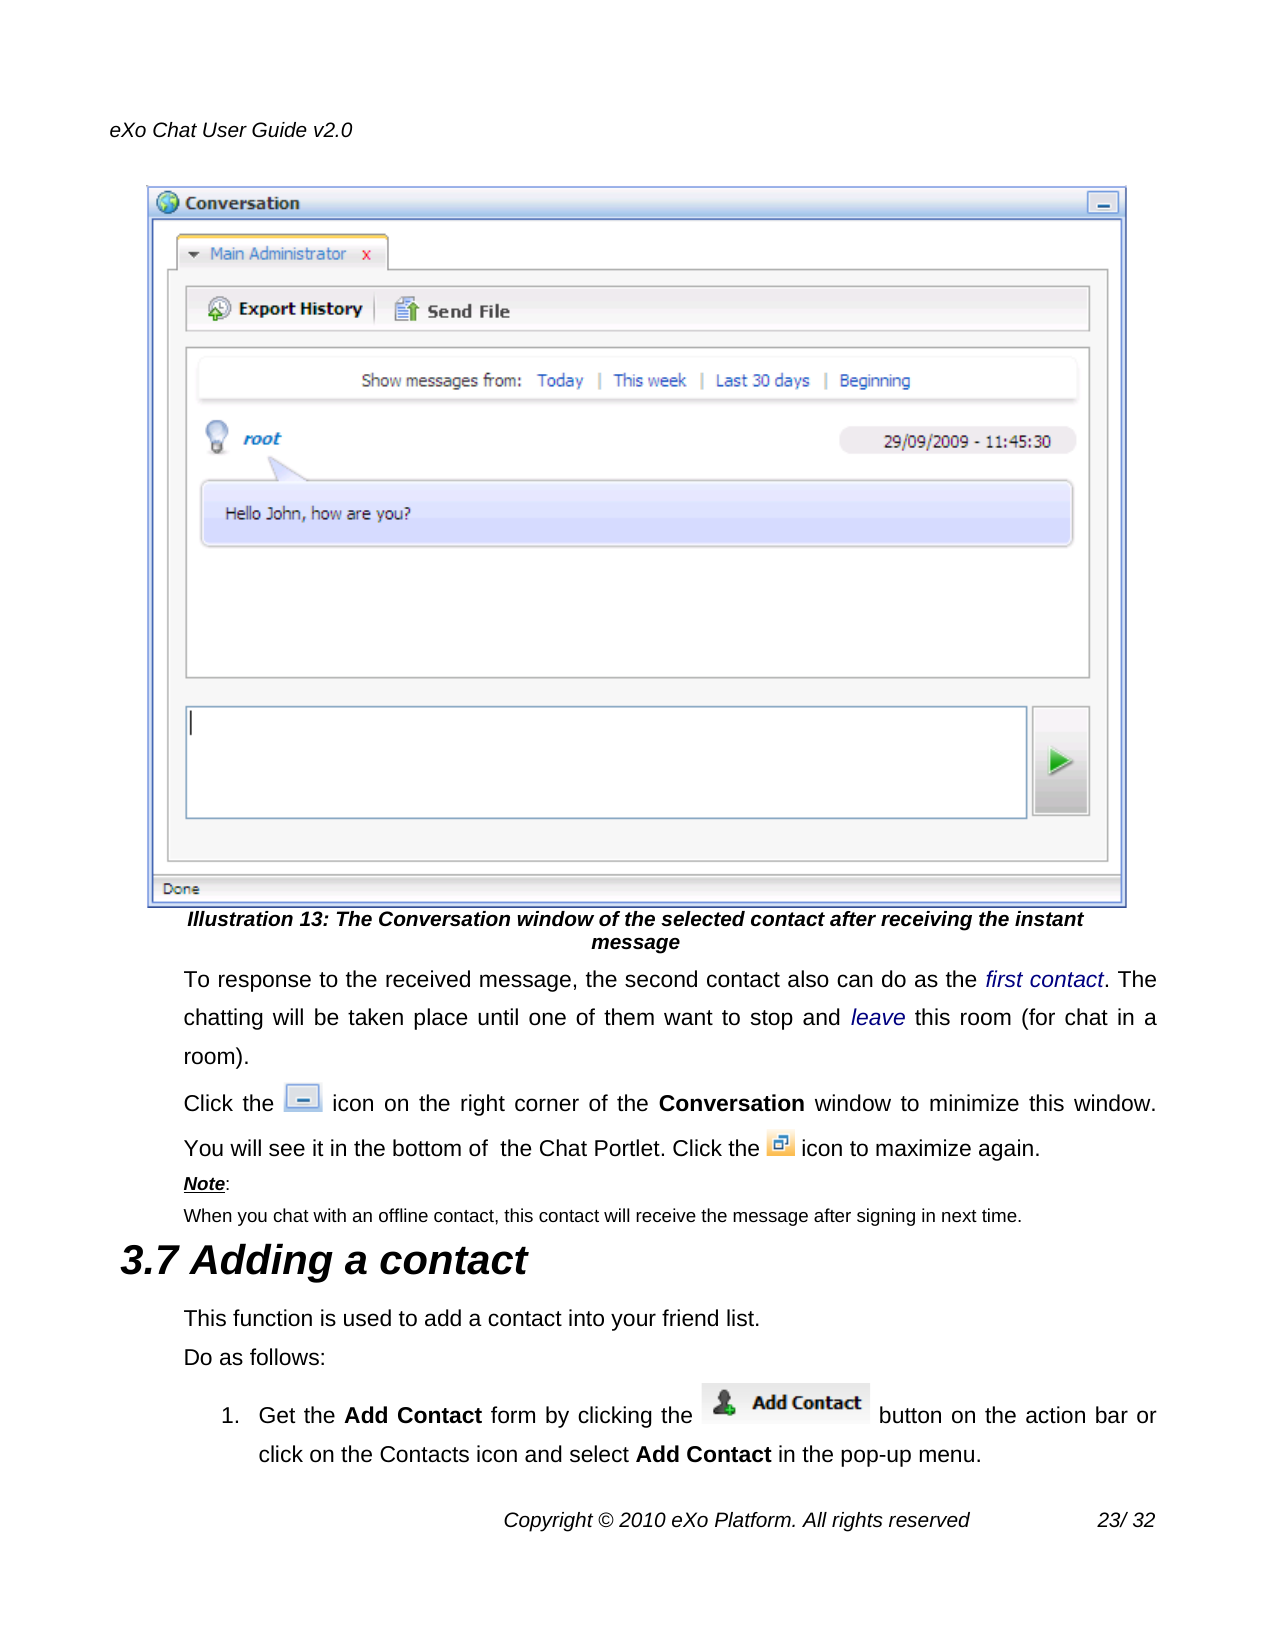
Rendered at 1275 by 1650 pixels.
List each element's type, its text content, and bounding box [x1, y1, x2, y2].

picture [283, 1082, 323, 1112]
picture [766, 1129, 795, 1156]
text When you chat with an offline contact, this contact will receive the message after signing in next time. [183, 1205, 1157, 1226]
text Do as follows: [183, 1344, 1157, 1370]
picture [701, 1383, 871, 1424]
text Illustration 13: The Conversation window of the selected contact after receiving the instant message [146, 908, 1127, 954]
text Note: [183, 1174, 1157, 1194]
subtitle Adding a contact [120, 1236, 1157, 1283]
picture [146, 185, 1127, 908]
text To response to the received message, the second contact also can do as the first contact. The chatting will be taken place until one of them want to stop and leave this room (for chat in a room). [183, 171, 1157, 1069]
text This function is used to add a contact into your friend list. [183, 1306, 1157, 1332]
list Get the Add Contact form by clicking the button on the action bar or click on the Contacts icon and select Add Contact in the pop-up menu. [221, 1383, 1157, 1467]
text Click the icon on the right corner of the Conversation window to minimize this window. You will see it in the bottom of the Chat Portlet. Click the icon to maximize again. [183, 1082, 1157, 1161]
